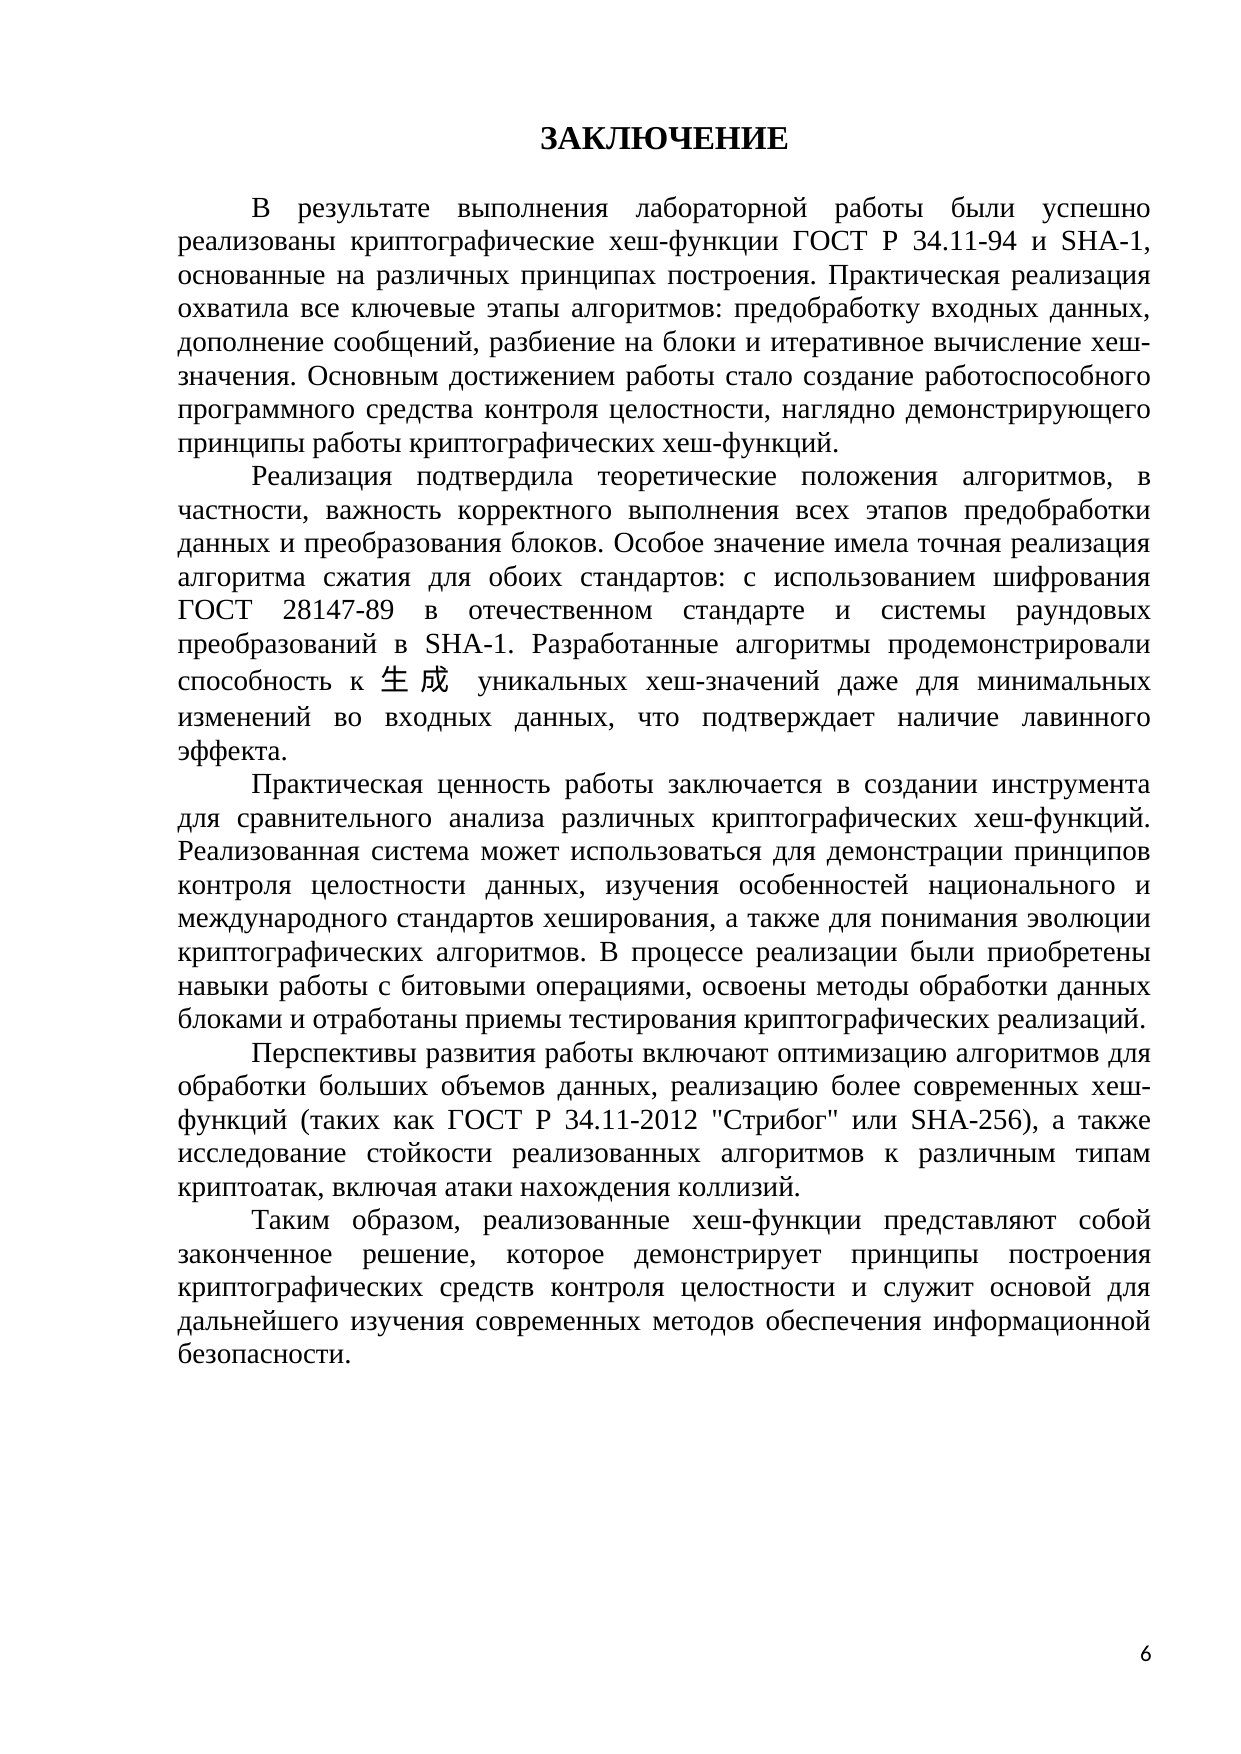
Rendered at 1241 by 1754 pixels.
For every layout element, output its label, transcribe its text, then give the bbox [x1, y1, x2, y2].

text Перспективы развития работы включают оптимизацию алгоритмов для обработки больших объемов данных, реализацию более современных хеш-функций (таких как ГОСТ Р 34.11-2012 "Стрибог" или SHA-256), а также исследование стойкости реализованных алгоритмов к различным типам криптоатак, включая атаки нахождения коллизий. [177, 1035, 1152, 1202]
text Таким образом, реализованные хеш-функции представляют собой законченное решение, которое демонстрирует принципы построения криптографических средств контроля целостности и служит основой для дальнейшего изучения современных методов обеспечения информационной безопасности. [177, 1202, 1152, 1370]
text Реализация подтвердила теоретические положения алгоритмов, в частности, важность корректного выполнения всех этапов предобработки данных и преобразования блоков. Особое значение имела точная реализация алгоритма сжатия для обоих стандартов: с использованием шифрования ГОСТ 28147-89 в отечественном стандарте и системы раундовых преобразований в SHA-1. Разработанные алгоритмы продемонстрировали способность к生成 уникальных хеш-значений даже для минимальных изменений во входных данных, что подтверждает наличие лавинного эффекта. [177, 458, 1152, 766]
subtitle ЗАКЛЮЧЕНИЕ [177, 118, 1152, 156]
text В результате выполнения лабораторной работы были успешно реализованы криптографические хеш-функции ГОСТ Р 34.11-94 и SHA-1, основанные на различных принципах построения. Практическая реализация охватила все ключевые этапы алгоритмов: предобработку входных данных, дополнение сообщений, разбиение на блоки и итеративное вычисление хеш-значения. Основным достижением работы стало создание работоспособного программного средства контроля целостности, наглядно демонстрирующего принципы работы криптографических хеш-функций. [177, 190, 1152, 458]
text Практическая ценность работы заключается в создании инструмента для сравнительного анализа различных криптографических хеш-функций. Реализованная система может использоваться для демонстрации принципов контроля целостности данных, изучения особенностей национального и международного стандартов хеширования, а также для понимания эволюции криптографических алгоритмов. В процессе реализации были приобретены навыки работы с битовыми операциями, освоены методы обработки данных блоками и отработаны приемы тестирования криптографических реализаций. [177, 766, 1152, 1035]
